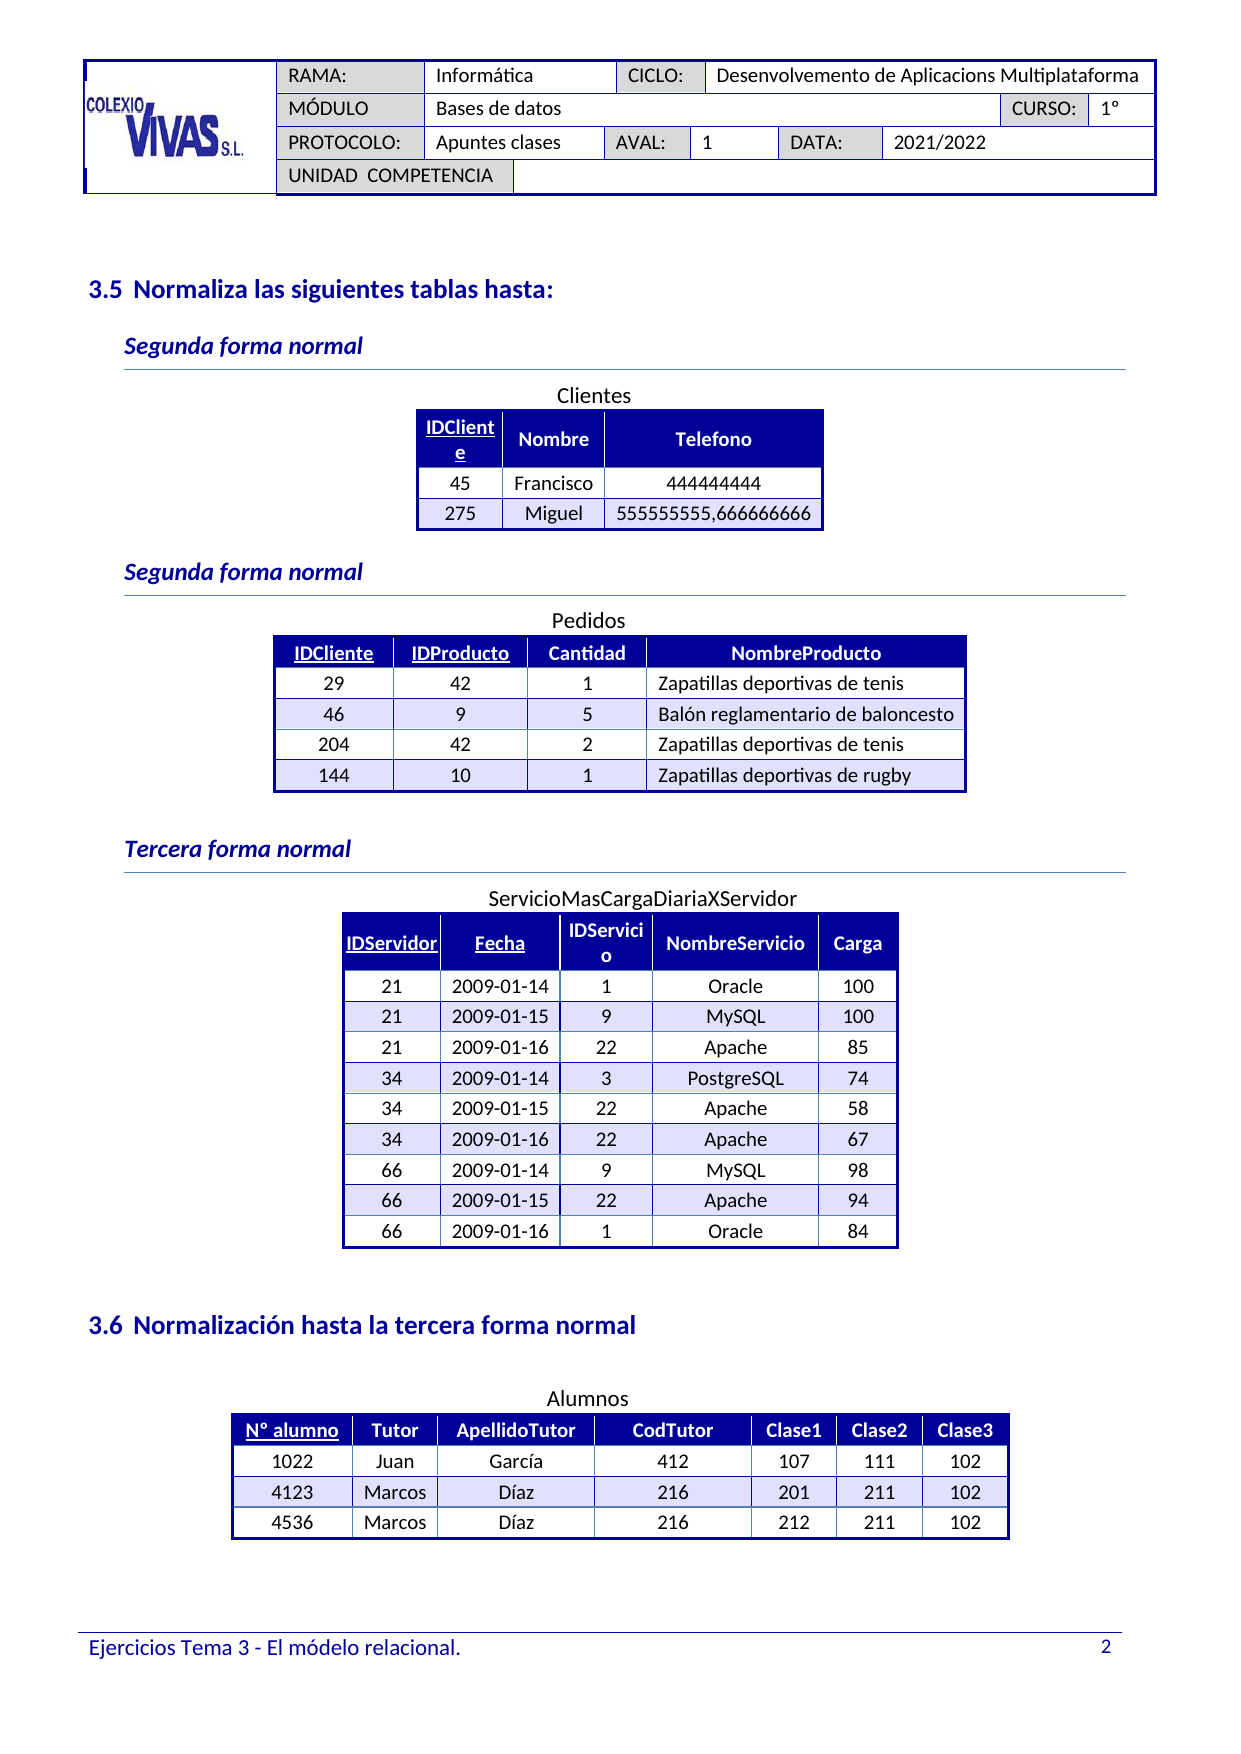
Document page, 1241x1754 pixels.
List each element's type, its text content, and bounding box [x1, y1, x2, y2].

table_header Clase1 [752, 1416, 836, 1445]
table_cell 45 [419, 468, 502, 497]
table_header CodTutor [595, 1416, 751, 1445]
table_cell 9 [561, 1002, 652, 1031]
text Tercera forma normal [124, 833, 1126, 872]
table_cell 555555555,666666666 [605, 499, 821, 528]
table_cell Apache [653, 1094, 818, 1123]
table_cell 46 [276, 699, 393, 728]
text ServicioMasCargaDiariaXServidor [124, 884, 1152, 912]
table_cell 84 [819, 1216, 896, 1246]
table_cell 2009-01-16 [441, 1124, 559, 1154]
table_cell 1022 [234, 1446, 352, 1476]
table_cell 58 [819, 1094, 896, 1123]
table_cell 204 [276, 730, 393, 759]
table_cell 111 [837, 1446, 922, 1476]
table_cell 100 [819, 971, 896, 1001]
table_cell 211 [837, 1477, 922, 1506]
table_cell 22 [561, 1032, 652, 1062]
table_header Clase2 [837, 1416, 922, 1445]
table_header Nombre [503, 412, 604, 467]
table_cell 2009-01-15 [441, 1185, 559, 1215]
picture [84, 81, 247, 168]
table_cell 74 [819, 1063, 896, 1092]
table_header NombreProducto [647, 638, 964, 667]
table_header ApellidoTutor [438, 1416, 594, 1445]
table_cell 102 [923, 1477, 1007, 1506]
text Segunda forma normal [124, 330, 1126, 369]
table_cell Zapatillas deportivas de tenis [647, 668, 964, 698]
table_cell 5 [528, 699, 646, 728]
table_cell 216 [595, 1508, 751, 1537]
table_cell 144 [276, 760, 393, 790]
table_cell Balón reglamentario de baloncesto [647, 699, 964, 728]
table_header IDCliente [419, 412, 502, 467]
table_cell 2009-01-14 [441, 971, 559, 1001]
table_cell Díaz [438, 1477, 594, 1506]
table_cell 42 [394, 730, 527, 759]
table_cell 2009-01-15 [441, 1094, 559, 1123]
table_cell 42 [394, 668, 527, 698]
text Alumnos [531, 1384, 1152, 1412]
text Clientes [124, 381, 1152, 409]
table_cell 21 [345, 1002, 440, 1031]
table_cell 102 [923, 1446, 1007, 1476]
table_header Tutor [353, 1416, 437, 1445]
text Segunda forma normal [124, 556, 1126, 595]
table_cell 2009-01-14 [441, 1155, 559, 1184]
table_header NombreServicio [653, 915, 818, 970]
table_cell 2 [528, 730, 646, 759]
table_cell Juan [353, 1446, 437, 1476]
table_header Carga [819, 915, 896, 970]
table_cell 66 [345, 1155, 440, 1184]
table_header IDCliente [276, 638, 393, 667]
table_cell Díaz [438, 1508, 594, 1537]
table_cell García [438, 1446, 594, 1476]
table_cell 4536 [234, 1508, 352, 1537]
table_cell 1 [561, 1216, 652, 1246]
table_cell Miguel [503, 499, 604, 528]
subtitle Normalización hasta la tercera forma normal [88, 1308, 1152, 1341]
table_cell PostgreSQL [653, 1063, 818, 1092]
table_header Cantidad [528, 638, 646, 667]
table_cell MySQL [653, 1002, 818, 1031]
table_cell 2009-01-14 [441, 1063, 559, 1092]
table_cell 34 [345, 1094, 440, 1123]
table_cell 22 [561, 1094, 652, 1123]
table_cell 94 [819, 1185, 896, 1215]
table_cell 211 [837, 1508, 922, 1537]
table_header Telefono [605, 412, 821, 467]
table_cell 66 [345, 1185, 440, 1215]
table_cell 2009-01-15 [441, 1002, 559, 1031]
table_cell 444444444 [605, 468, 821, 497]
subtitle Normaliza las siguientes tablas hasta: [88, 272, 1152, 305]
table_header Nº alumno [234, 1416, 352, 1445]
table_cell 216 [595, 1477, 751, 1506]
table_cell Zapatillas deportivas de tenis [647, 730, 964, 759]
table_cell 22 [561, 1124, 652, 1154]
table_cell 1 [561, 971, 652, 1001]
table_cell 412 [595, 1446, 751, 1476]
table_cell 9 [561, 1155, 652, 1184]
table_cell Marcos [353, 1508, 437, 1537]
table_header Clase3 [923, 1416, 1007, 1445]
table_cell 3 [561, 1063, 652, 1092]
table_cell 102 [923, 1508, 1007, 1537]
table_header IDProducto [394, 638, 527, 667]
table_cell Oracle [653, 1216, 818, 1246]
table_cell Francisco [503, 468, 604, 497]
table_cell 2009-01-16 [441, 1216, 559, 1246]
table_cell Zapatillas deportivas de rugby [647, 760, 964, 790]
table_cell 100 [819, 1002, 896, 1031]
table_cell 201 [752, 1477, 836, 1506]
table_cell 4123 [234, 1477, 352, 1506]
table_cell 10 [394, 760, 527, 790]
table_cell 34 [345, 1124, 440, 1154]
table_cell 107 [752, 1446, 836, 1476]
table_cell Apache [653, 1032, 818, 1062]
text Pedidos [124, 607, 1152, 634]
table_cell 21 [345, 1032, 440, 1062]
table_cell 2009-01-16 [441, 1032, 559, 1062]
table_header IDServicio [561, 915, 652, 970]
table_cell 34 [345, 1063, 440, 1092]
table_cell 9 [394, 699, 527, 728]
table_cell 29 [276, 668, 393, 698]
table_header Fecha [441, 915, 559, 970]
table_cell 85 [819, 1032, 896, 1062]
table_cell 98 [819, 1155, 896, 1184]
table_cell 22 [561, 1185, 652, 1215]
table_cell MySQL [653, 1155, 818, 1184]
table_cell 275 [419, 499, 502, 528]
table_cell 67 [819, 1124, 896, 1154]
table_cell Marcos [353, 1477, 437, 1506]
table_cell Oracle [653, 971, 818, 1001]
table_cell 21 [345, 971, 440, 1001]
table_cell 1 [528, 668, 646, 698]
table_cell Apache [653, 1124, 818, 1154]
table_header IDServidor [345, 915, 440, 970]
table_cell Apache [653, 1185, 818, 1215]
table_cell 1 [528, 760, 646, 790]
table_cell 212 [752, 1508, 836, 1537]
table_cell 66 [345, 1216, 440, 1246]
